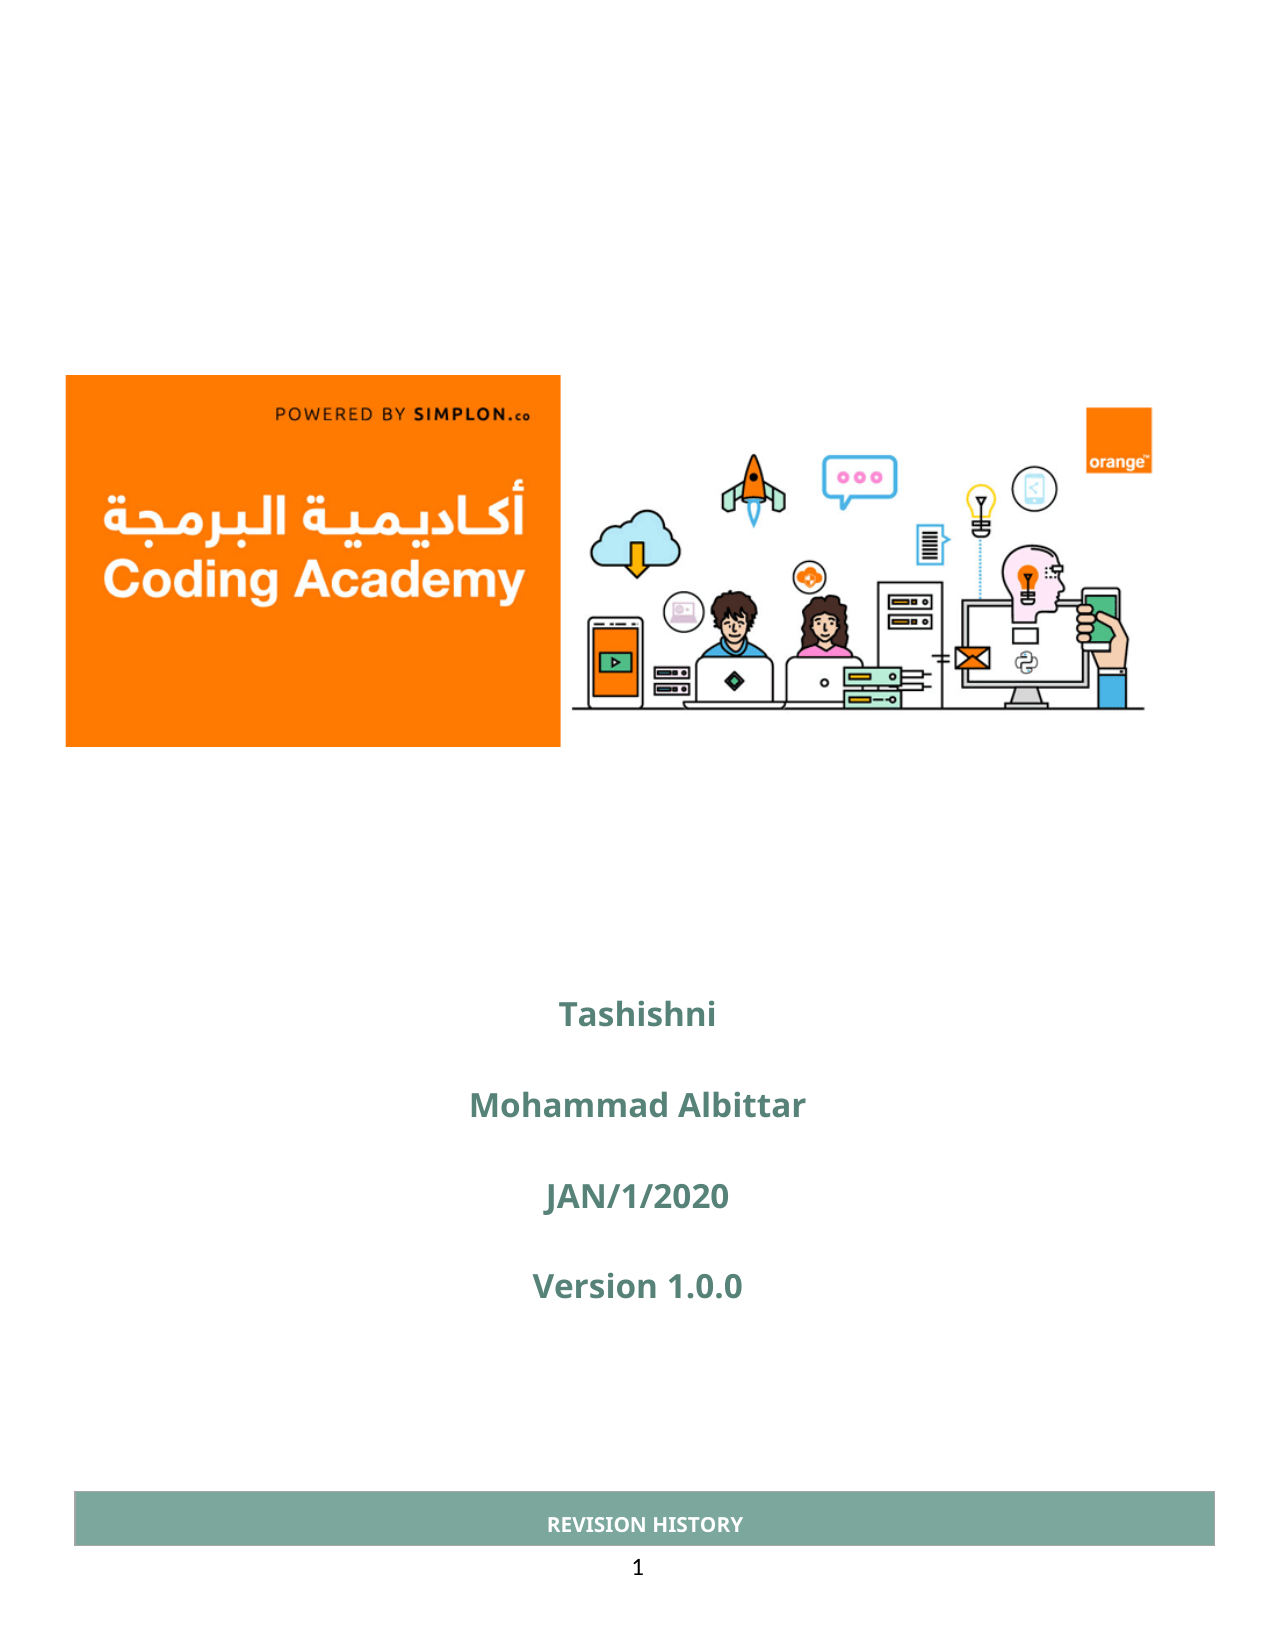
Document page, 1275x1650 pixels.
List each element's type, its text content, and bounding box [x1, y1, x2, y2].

text Version 1.0.0 [75, 1263, 1200, 1309]
text Tashishni [75, 991, 1200, 1036]
picture [65, 375, 1191, 747]
text Mohammad Albittar [75, 1082, 1200, 1127]
text JAN/1/2020 [75, 1172, 1200, 1218]
table_header REVISION HISTORY [76, 1492, 1214, 1545]
